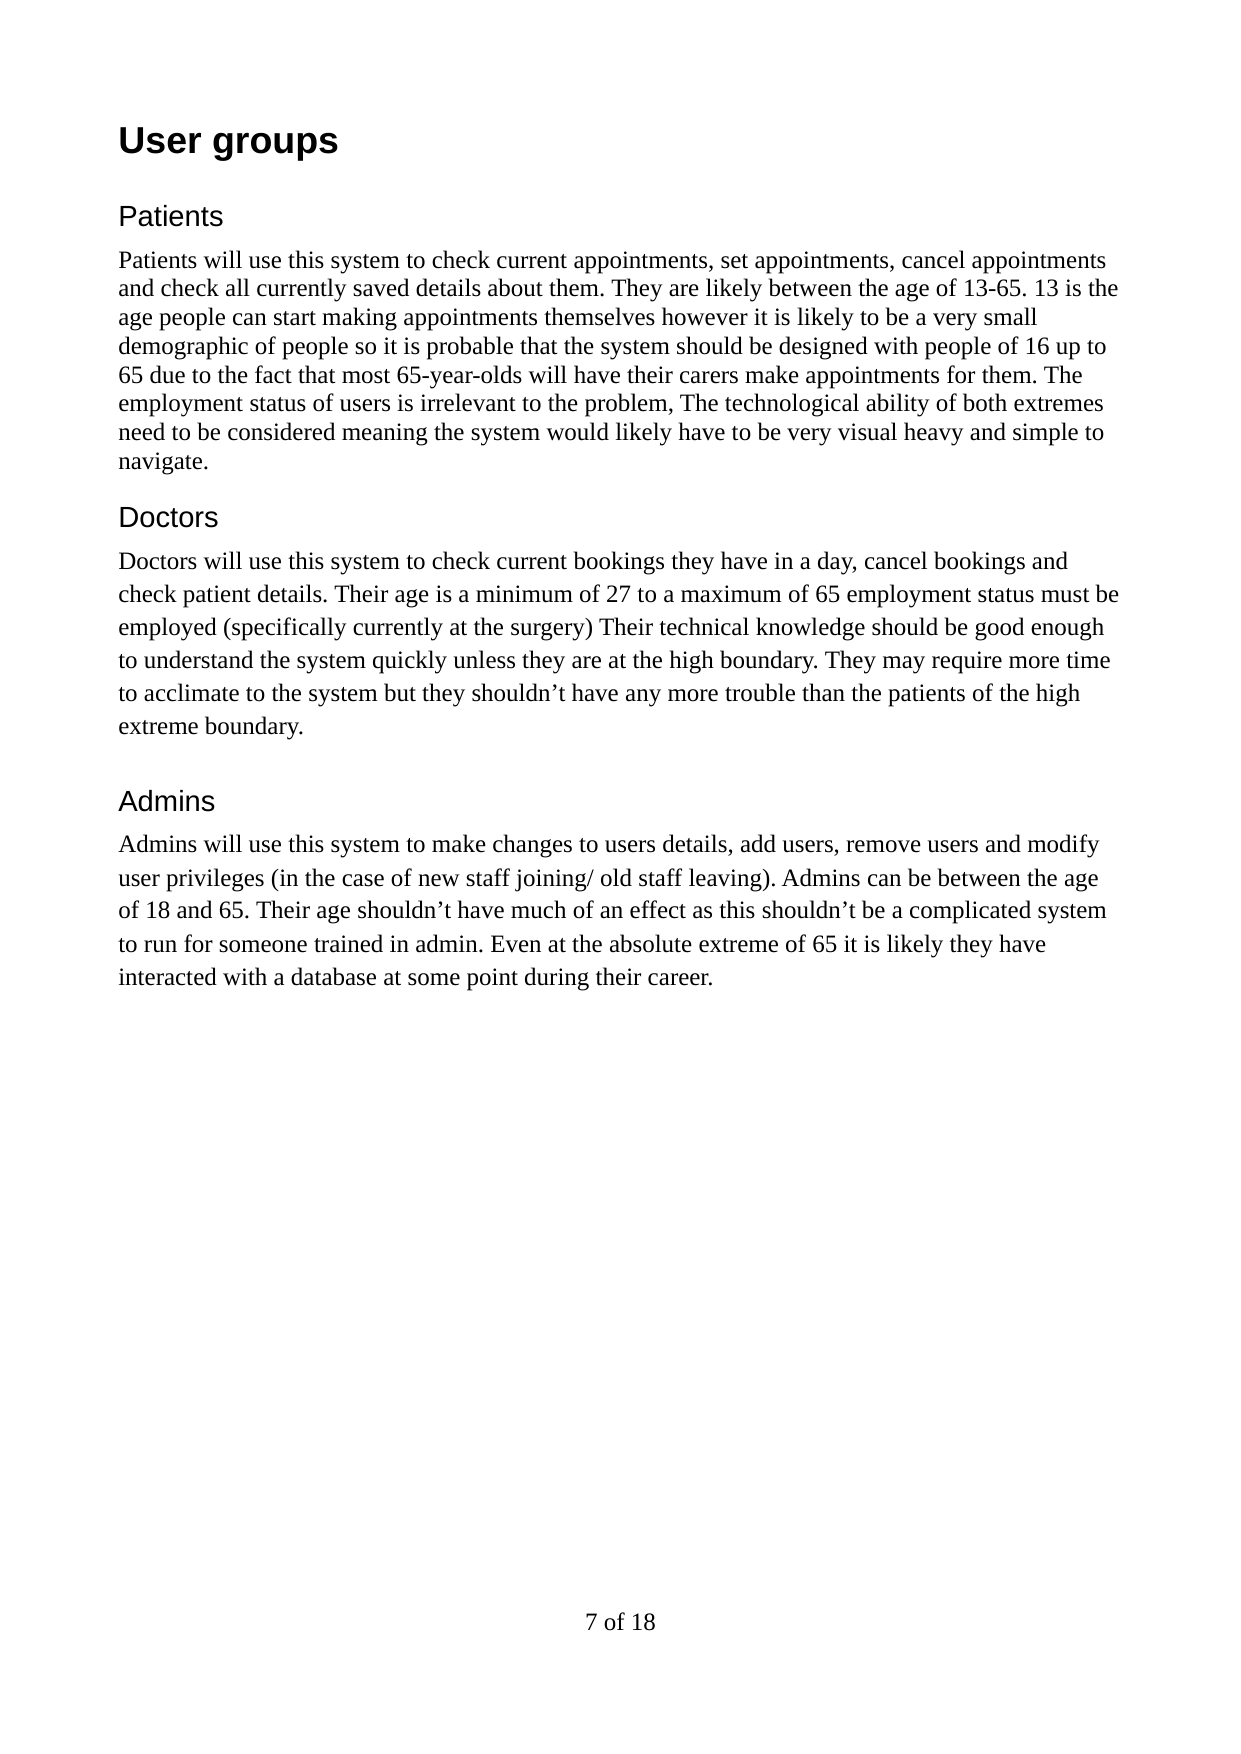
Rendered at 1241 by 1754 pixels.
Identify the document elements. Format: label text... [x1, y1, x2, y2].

text Doctors will use this system to check current bookings they have in a day, cancel bookings and check patient details. Their age is a minimum of 27 to a maximum of 65 employment status must be employed (specifically currently at the surgery) Their technical knowledge should be good enough to understand the system quickly unless they are at the high boundary. They may require more time to acclimate to the system but they shouldn’t have any more trouble than the patients of the high extreme boundary. [118, 546, 1122, 740]
subtitle Doctors [118, 500, 1122, 533]
text Patients will use this system to check current appointments, set appointments, cancel appointments and check all currently saved details about them. They are likely between the age of 13-65. 13 is the age people can start making appointments themselves however it is likely to be a very small demographic of people so it is probable that the system should be designed with people of 16 up to 65 due to the fact that most 65-year-olds will have their carers make appointments for them. The employment status of users is irrelevant to the problem, The technological ability of both extremes need to be considered meaning the system would likely have to be very visual heavy and simple to navigate. [118, 245, 1122, 475]
subtitle Patients [118, 199, 1122, 232]
text Admins will use this system to make changes to users details, add users, remove users and modify user privileges (in the case of new staff joining/ old staff leaving). Admins can be between the age of 18 and 65. Their age shouldn’t have much of an effect as this shouldn’t be a complicated system to run for someone trained in admin. Even at the absolute extreme of 65 it is likely they have interacted with a database at some point during their career. [118, 829, 1122, 990]
subtitle User groups [118, 118, 1122, 161]
subtitle Admins [118, 783, 1122, 817]
